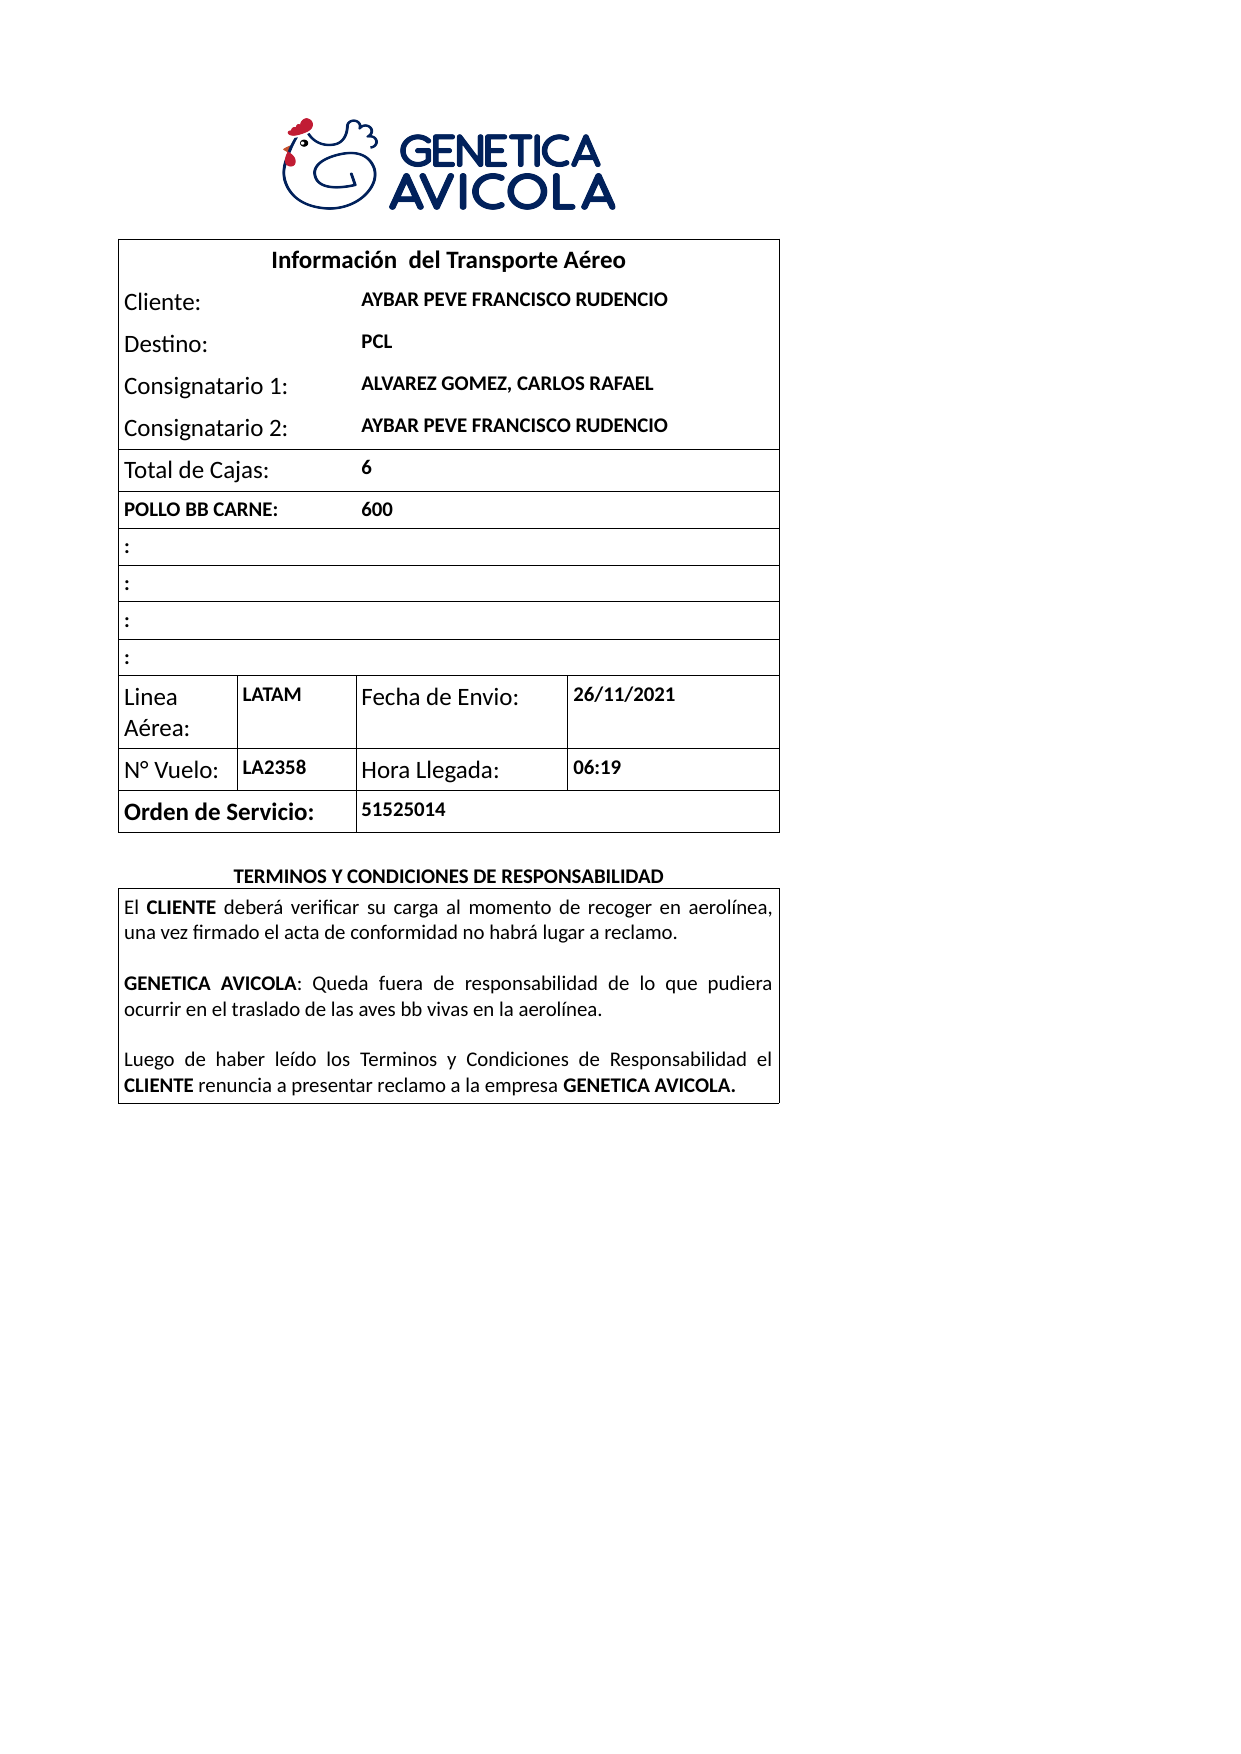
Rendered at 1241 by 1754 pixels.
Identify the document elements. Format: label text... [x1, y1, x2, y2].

table_cell Consignatario 1: [119, 365, 356, 406]
table_cell [356, 566, 779, 601]
table_cell 26/11/2021 [568, 676, 779, 748]
table_cell : [119, 566, 356, 601]
table_cell Cliente: [119, 281, 356, 322]
table_cell N° Vuelo: [119, 749, 237, 790]
table_cell Consignatario 2: [119, 406, 356, 448]
table_cell El CLIENTE deberá verificar su carga al momento de recoger en aerolínea, una vez firmado el acta de conformidad no habrá lugar a reclamo. GENETICA AVICOLA: Queda fuera de responsabilidad de lo que pudiera ocurrir en el traslado de las aves bb vivas en la aerolínea. Luego de haber leído los Terminos y Condiciones de Responsabilidad el CLIENTE renuncia a presentar reclamo a la empresa GENETICA AVICOLA. [119, 889, 779, 1103]
table_cell AYBAR PEVE FRANCISCO RUDENCIO [356, 406, 779, 448]
table_cell 51525014 [357, 791, 779, 832]
table_cell [356, 602, 779, 638]
picture [282, 118, 616, 210]
table_cell : [119, 602, 356, 638]
table_cell : [119, 640, 356, 675]
table_cell 6 [356, 450, 779, 491]
table_cell : [119, 529, 356, 564]
table_cell Fecha de Envio: [357, 676, 567, 748]
table_cell 600 [356, 492, 779, 527]
table_cell [356, 529, 779, 564]
table_cell POLLO BB CARNE: [119, 492, 356, 527]
table_cell Hora Llegada: [357, 749, 567, 790]
table_cell Linea Aérea: [119, 676, 237, 748]
table_cell Destino: [119, 323, 356, 364]
table_cell LATAM [238, 676, 356, 748]
table_cell [356, 640, 779, 675]
table_cell 06:19 [568, 749, 779, 790]
table_header Información del Transporte Aéreo [119, 240, 779, 281]
table_cell TERMINOS Y CONDICIONES DE RESPONSABILIDAD [118, 833, 779, 888]
table_cell Total de Cajas: [119, 450, 356, 491]
table_cell PCL [356, 323, 779, 364]
table_cell LA2358 [238, 749, 356, 790]
table_cell Orden de Servicio: [119, 791, 356, 832]
table_cell ALVAREZ GOMEZ, CARLOS RAFAEL [356, 365, 779, 406]
table_cell AYBAR PEVE FRANCISCO RUDENCIO [356, 281, 779, 322]
